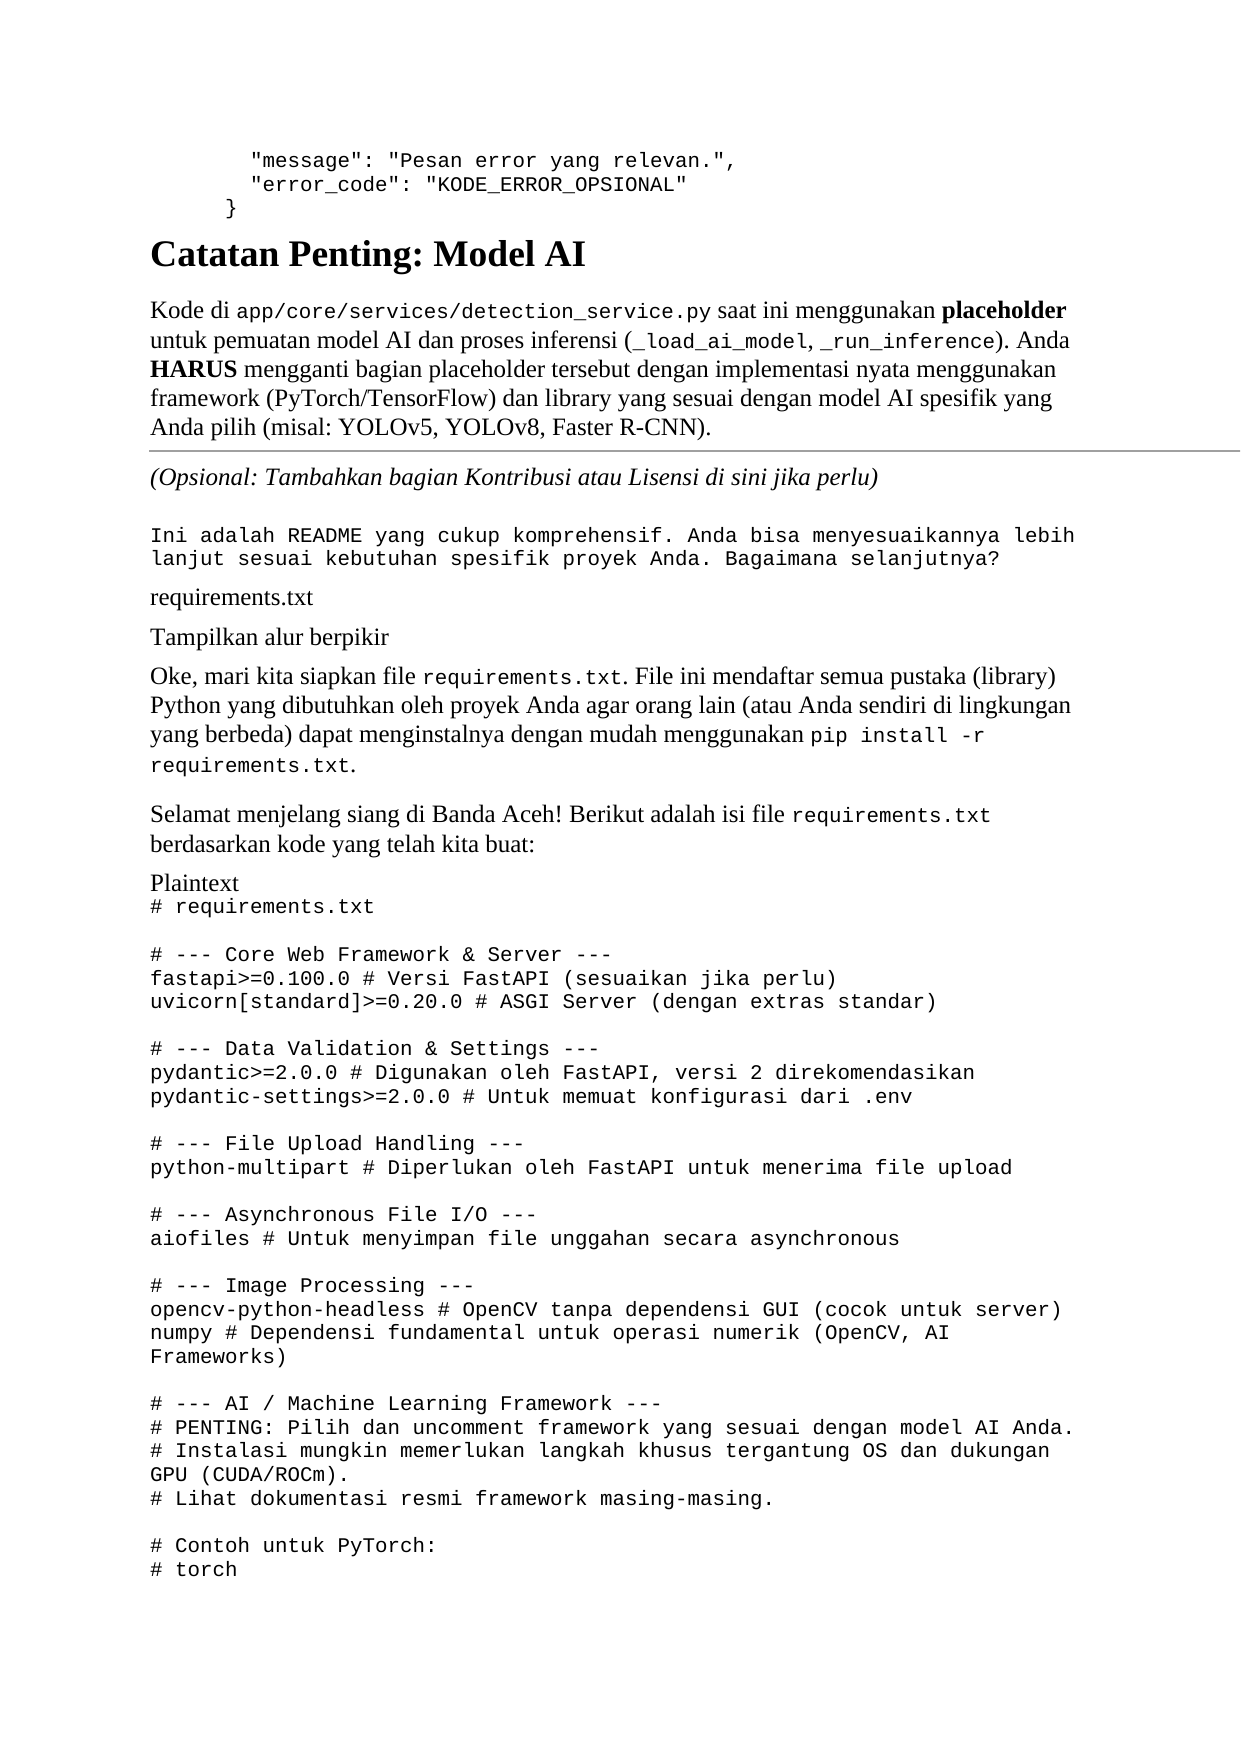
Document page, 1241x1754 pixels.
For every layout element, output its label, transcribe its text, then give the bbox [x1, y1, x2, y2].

text pydantic>=2.0.0 # Digunakan oleh FastAPI, versi 2 direkomendasikan [150, 1062, 1090, 1086]
text Kode di app/core/services/detection_service.py saat ini menggunakan placeholder untuk pemuatan model AI dan proses inferensi (_load_ai_model, _run_inference). Anda HARUS mengganti bagian placeholder tersebut dengan implementasi nyata menggunakan framework (PyTorch/TensorFlow) dan library yang sesuai dengan model AI spesifik yang Anda pilih (misal: YOLOv5, YOLOv8, Faster R-CNN). [150, 295, 1090, 441]
text pydantic-settings>=2.0.0 # Untuk memuat konfigurasi dari .env [150, 1086, 1090, 1109]
text (Opsional: Tambahkan bagian Kontribusi atau Lisensi di sini jika perlu) [150, 462, 1090, 491]
text Ini adalah README yang cukup komprehensif. Anda bisa menyesuaikannya lebih lanjut sesuai kebutuhan spesifik proyek Anda. Bagaimana selanjutnya? [150, 525, 1090, 572]
text # Instalasi mungkin memerlukan langkah khusus tergantung OS dan dukungan GPU (CUDA/ROCm). [150, 1440, 1090, 1488]
text uvicorn[standard]>=0.20.0 # ASGI Server (dengan extras standar) [150, 991, 1090, 1015]
text # --- Asynchronous File I/O --- [150, 1204, 1090, 1228]
text # --- AI / Machine Learning Framework --- [150, 1393, 1090, 1417]
text # PENTING: Pilih dan uncomment framework yang sesuai dengan model AI Anda. [150, 1417, 1090, 1440]
text # Contoh untuk PyTorch: [150, 1535, 1090, 1559]
text "error_code": "KODE_ERROR_OPSIONAL" [225, 174, 1090, 197]
text "message": "Pesan error yang relevan.", [225, 150, 1090, 174]
text # --- Image Processing --- [150, 1275, 1090, 1298]
text python-multipart # Diperlukan oleh FastAPI untuk menerima file upload [150, 1157, 1090, 1180]
text # requirements.txt [150, 897, 1090, 920]
text aiofiles # Untuk menyimpan file unggahan secara asynchronous [150, 1228, 1090, 1251]
text Plaintext [150, 868, 1090, 897]
text Selamat menjelang siang di Banda Aceh! Berikut adalah isi file requirements.txt berdasarkan kode yang telah kita buat: [150, 799, 1090, 857]
text fastapi>=0.100.0 # Versi FastAPI (sesuaikan jika perlu) [150, 967, 1090, 991]
text numpy # Dependensi fundamental untuk operasi numerik (OpenCV, AI Frameworks) [150, 1322, 1090, 1369]
text } [225, 197, 1090, 221]
text requirements.txt [150, 582, 1090, 611]
text # --- Core Web Framework & Server --- [150, 944, 1090, 967]
text opencv-python-headless # OpenCV tanpa dependensi GUI (cocok untuk server) [150, 1298, 1090, 1322]
subtitle Catatan Penting: Model AI [150, 231, 1090, 274]
text # --- Data Validation & Settings --- [150, 1038, 1090, 1062]
text Oke, mari kita siapkan file requirements.txt. File ini mendaftar semua pustaka (library) Python yang dibutuhkan oleh proyek Anda agar orang lain (atau Anda sendiri di lingkungan yang berbeda) dapat menginstalnya dengan mudah menggunakan pip install -r requirements.txt. [150, 661, 1090, 778]
text # torch [150, 1559, 1090, 1582]
text # --- File Upload Handling --- [150, 1133, 1090, 1157]
text Tampilkan alur berpikir [150, 622, 1090, 650]
text # Lihat dokumentasi resmi framework masing-masing. [150, 1488, 1090, 1511]
